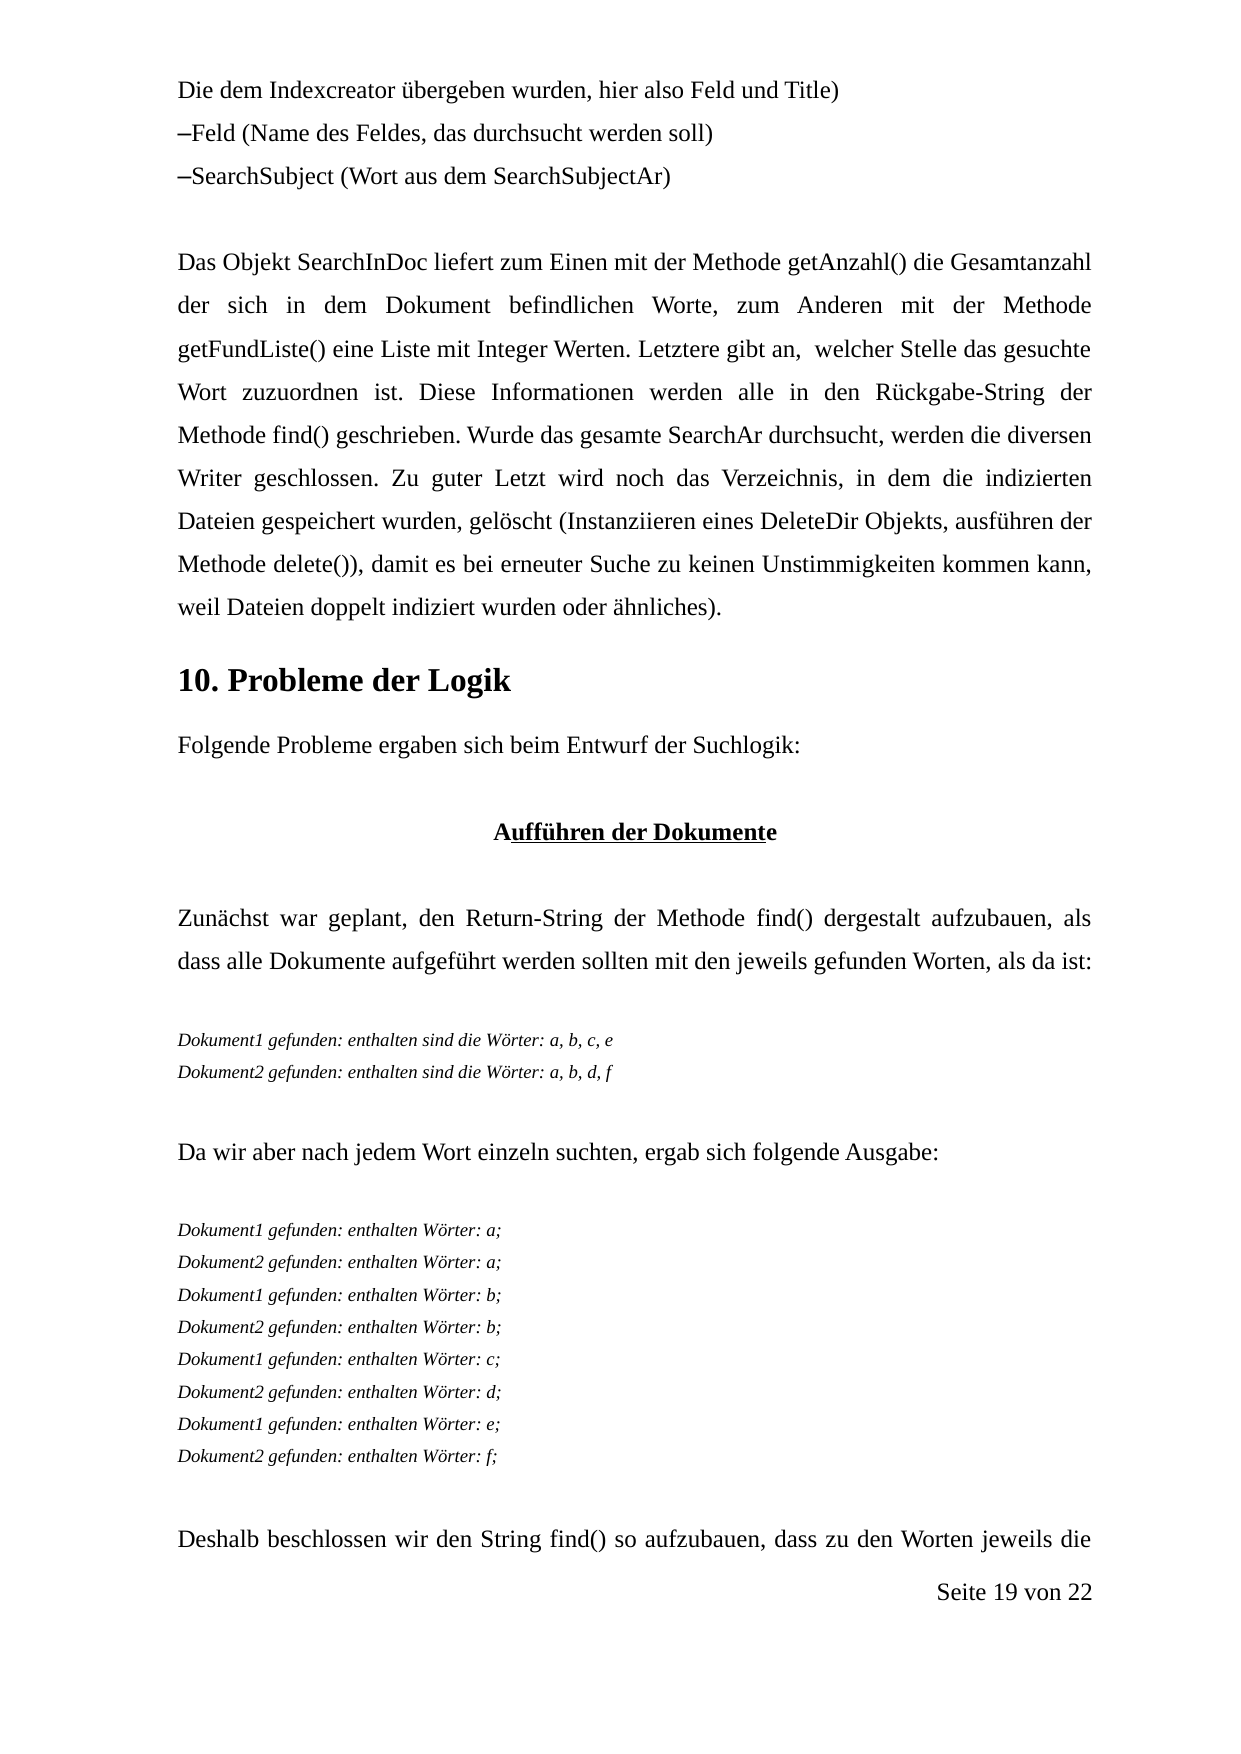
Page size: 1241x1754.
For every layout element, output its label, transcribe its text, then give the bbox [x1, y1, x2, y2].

list SearchSubject (Wort aus dem SearchSubjectAr) [177, 161, 1093, 190]
text Aufführen der Dokumente [177, 817, 1093, 846]
text Dokument2 gefunden: enthalten Wörter: a; [177, 1251, 1093, 1273]
text Deshalb beschlossen wir den String find() so aufzubauen, dass zu den Worten jeweils die [177, 1524, 1093, 1553]
subtitle Probleme der Logik [177, 661, 1093, 699]
text Dokument1 gefunden: enthalten Wörter: a; [177, 1180, 1093, 1241]
list Feld (Name des Feldes, das durchsucht werden soll) [177, 118, 1093, 147]
text Dokument2 gefunden: enthalten Wörter: f; [177, 1445, 1093, 1510]
text Dokument1 gefunden: enthalten sind die Wörter: a, b, c, e Dokument2 gefunden: enthalten sind die Wörter: a, b, d, f [177, 989, 1093, 1083]
text Dokument2 gefunden: enthalten Wörter: d; [177, 1381, 1093, 1402]
text Folgende Probleme ergaben sich beim Entwurf der Suchlogik: [177, 731, 1093, 759]
list Die dem Indexcreator übergeben wurden, hier also Feld und Title) [177, 75, 1093, 104]
text Dokument1 gefunden: enthalten Wörter: b; [177, 1284, 1093, 1305]
text Dokument1 gefunden: enthalten Wörter: c; [177, 1348, 1093, 1370]
text Dokument2 gefunden: enthalten Wörter: b; [177, 1316, 1093, 1338]
text Dokument1 gefunden: enthalten Wörter: e; [177, 1413, 1093, 1434]
text Zunächst war geplant, den Return-String der Methode find() dergestalt aufzubauen, als dass alle Dokumente aufgeführt werden sollten mit den jeweils gefunden Worten, als da ist: [177, 903, 1093, 975]
text Da wir aber nach jedem Wort einzeln suchten, ergab sich folgende Ausgabe: [177, 1093, 1093, 1165]
text Das Objekt SearchInDoc liefert zum Einen mit der Methode getAnzahl() die Gesamtanzahl der sich in dem Dokument befindlichen Worte, zum Anderen mit der Methode getFundListe() eine Liste mit Integer Werten. Letztere gibt an, welcher Stelle das gesuchte Wort zuzuordnen ist. Diese Informationen werden alle in den Rückgabe-String der Methode find() geschrieben. Wurde das gesamte SearchAr durchsucht, werden die diversen Writer geschlossen. Zu guter Letzt wird noch das Verzeichnis, in dem die indizierten Dateien gespeichert wurden, gelöscht (Instanziieren eines DeleteDir Objekts, ausführen der Methode delete()), damit es bei erneuter Suche zu keinen Unstimmigkeiten kommen kann, weil Dateien doppelt indiziert wurden oder ähnliches). [177, 247, 1093, 621]
